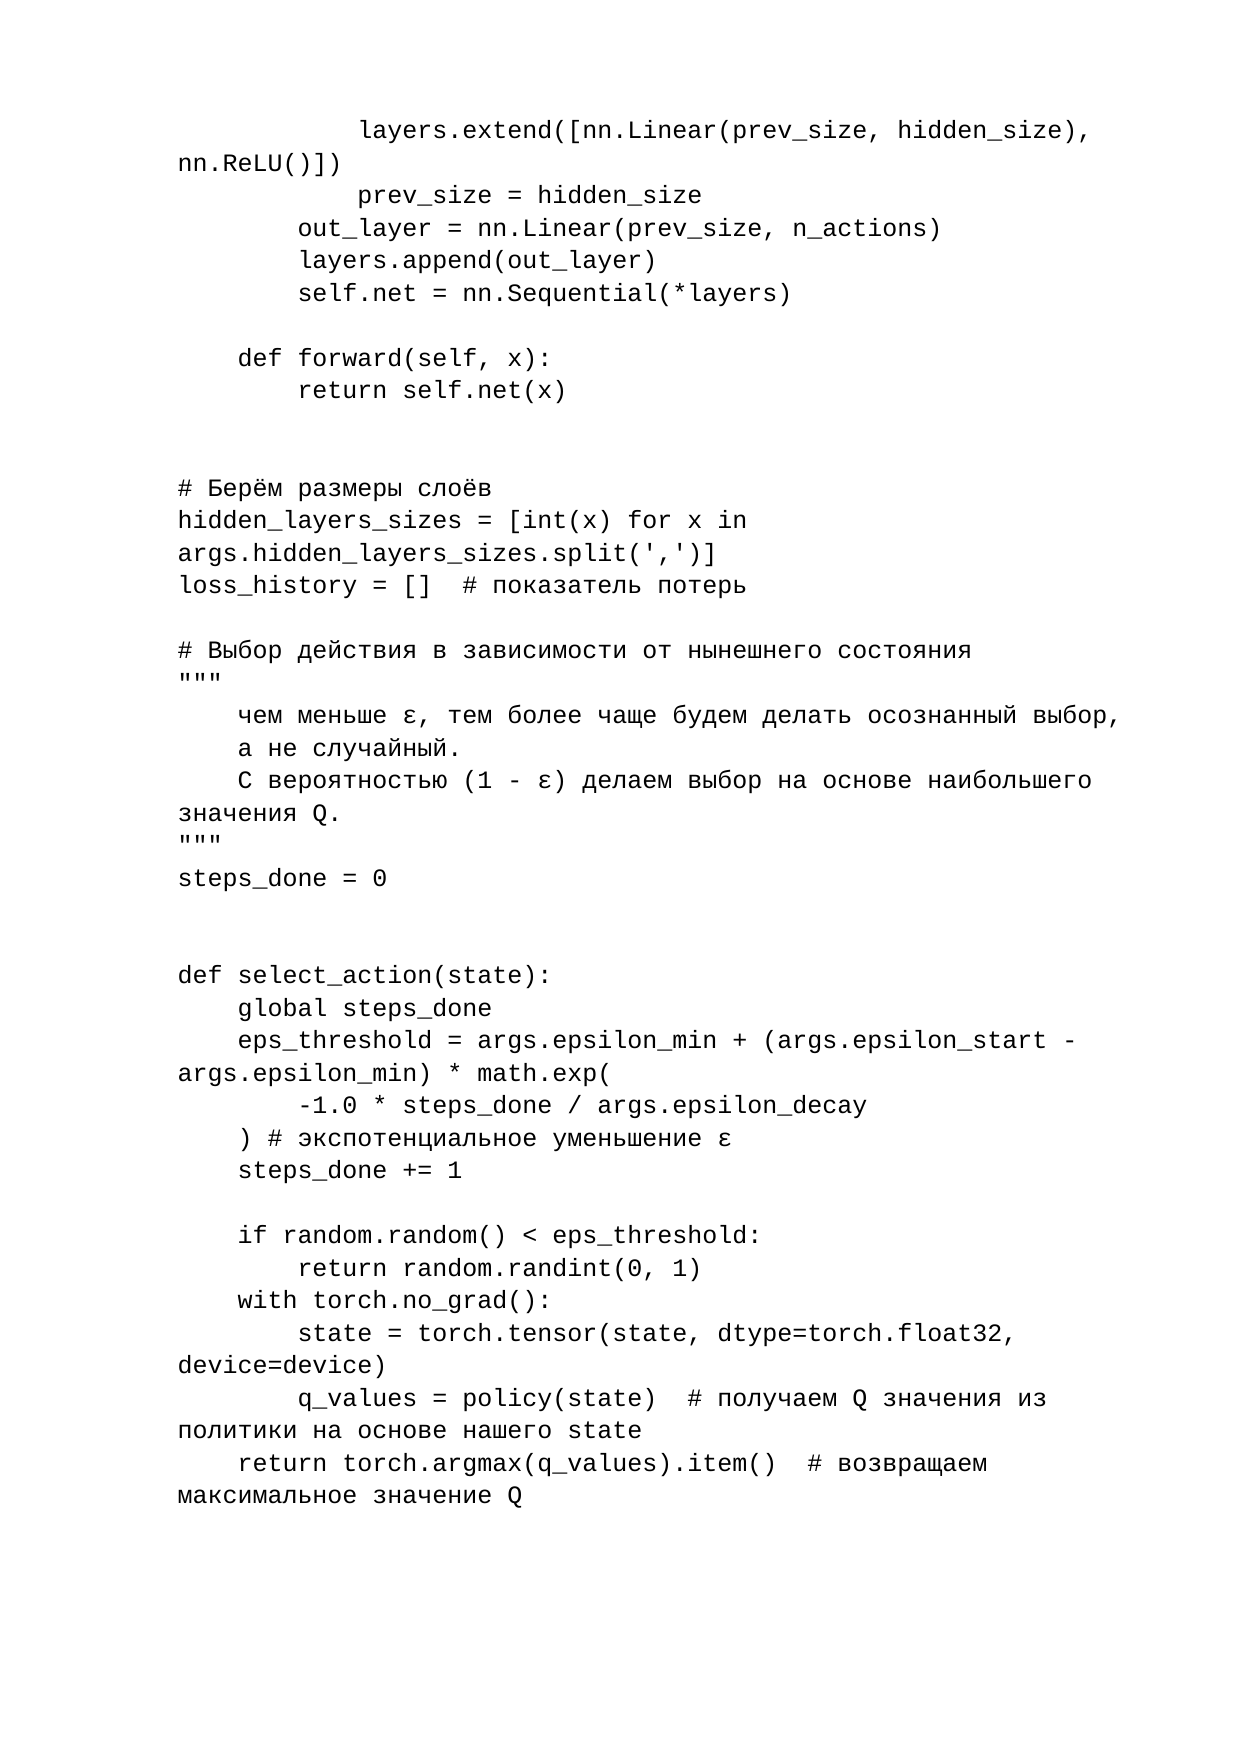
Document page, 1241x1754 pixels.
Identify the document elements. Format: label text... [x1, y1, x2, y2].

text eps_threshold = args.epsilon_min + (args.epsilon_start - args.epsilon_min) * math.exp( [177, 1028, 1181, 1089]
text return torch.argmax(q_values).item() # возвращаем максимальное значение Q [177, 1451, 1181, 1511]
text return random.randint(0, 1) [177, 1256, 1181, 1284]
text self.net = nn.Sequential(*layers) [177, 281, 1181, 309]
text def forward(self, x): [177, 346, 1181, 374]
text # Выбор действия в зависимости от нынешнего состояния [177, 638, 1181, 666]
text return self.net(x) [177, 378, 1181, 406]
text loss_history = [] # показатель потерь [177, 573, 1181, 601]
text layers.extend([nn.Linear(prev_size, hidden_size), nn.ReLU()]) [177, 118, 1181, 179]
text -1.0 * steps_done / args.epsilon_decay [177, 1093, 1181, 1121]
text # Берём размеры слоёв [177, 476, 1181, 504]
text if random.random() < eps_threshold: [177, 1223, 1181, 1251]
text а не случайный. [177, 736, 1181, 764]
text global steps_done [177, 996, 1181, 1024]
text q_values = policy(state) # получаем Q значения из политики на основе нашего state [177, 1386, 1181, 1446]
text ) # экспотенциальное уменьшение ε [177, 1126, 1181, 1154]
text steps_done += 1 [177, 1158, 1181, 1186]
text steps_done = 0 [177, 866, 1181, 894]
text hidden_layers_sizes = [int(x) for x in args.hidden_layers_sizes.split(',')] [177, 508, 1181, 569]
text with torch.no_grad(): [177, 1288, 1181, 1316]
text """ [177, 833, 1181, 861]
text """ [177, 671, 1181, 699]
text prev_size = hidden_size [177, 183, 1181, 211]
text out_layer = nn.Linear(prev_size, n_actions) [177, 216, 1181, 244]
text layers.append(out_layer) [177, 248, 1181, 276]
text state = torch.tensor(state, dtype=torch.float32, device=device) [177, 1321, 1181, 1381]
text def select_action(state): [177, 963, 1181, 991]
text С вероятностью (1 - ε) делаем выбор на основе наибольшего значения Q. [177, 768, 1181, 829]
text чем меньше ε, тем более чаще будем делать осознанный выбор, [177, 703, 1181, 731]
